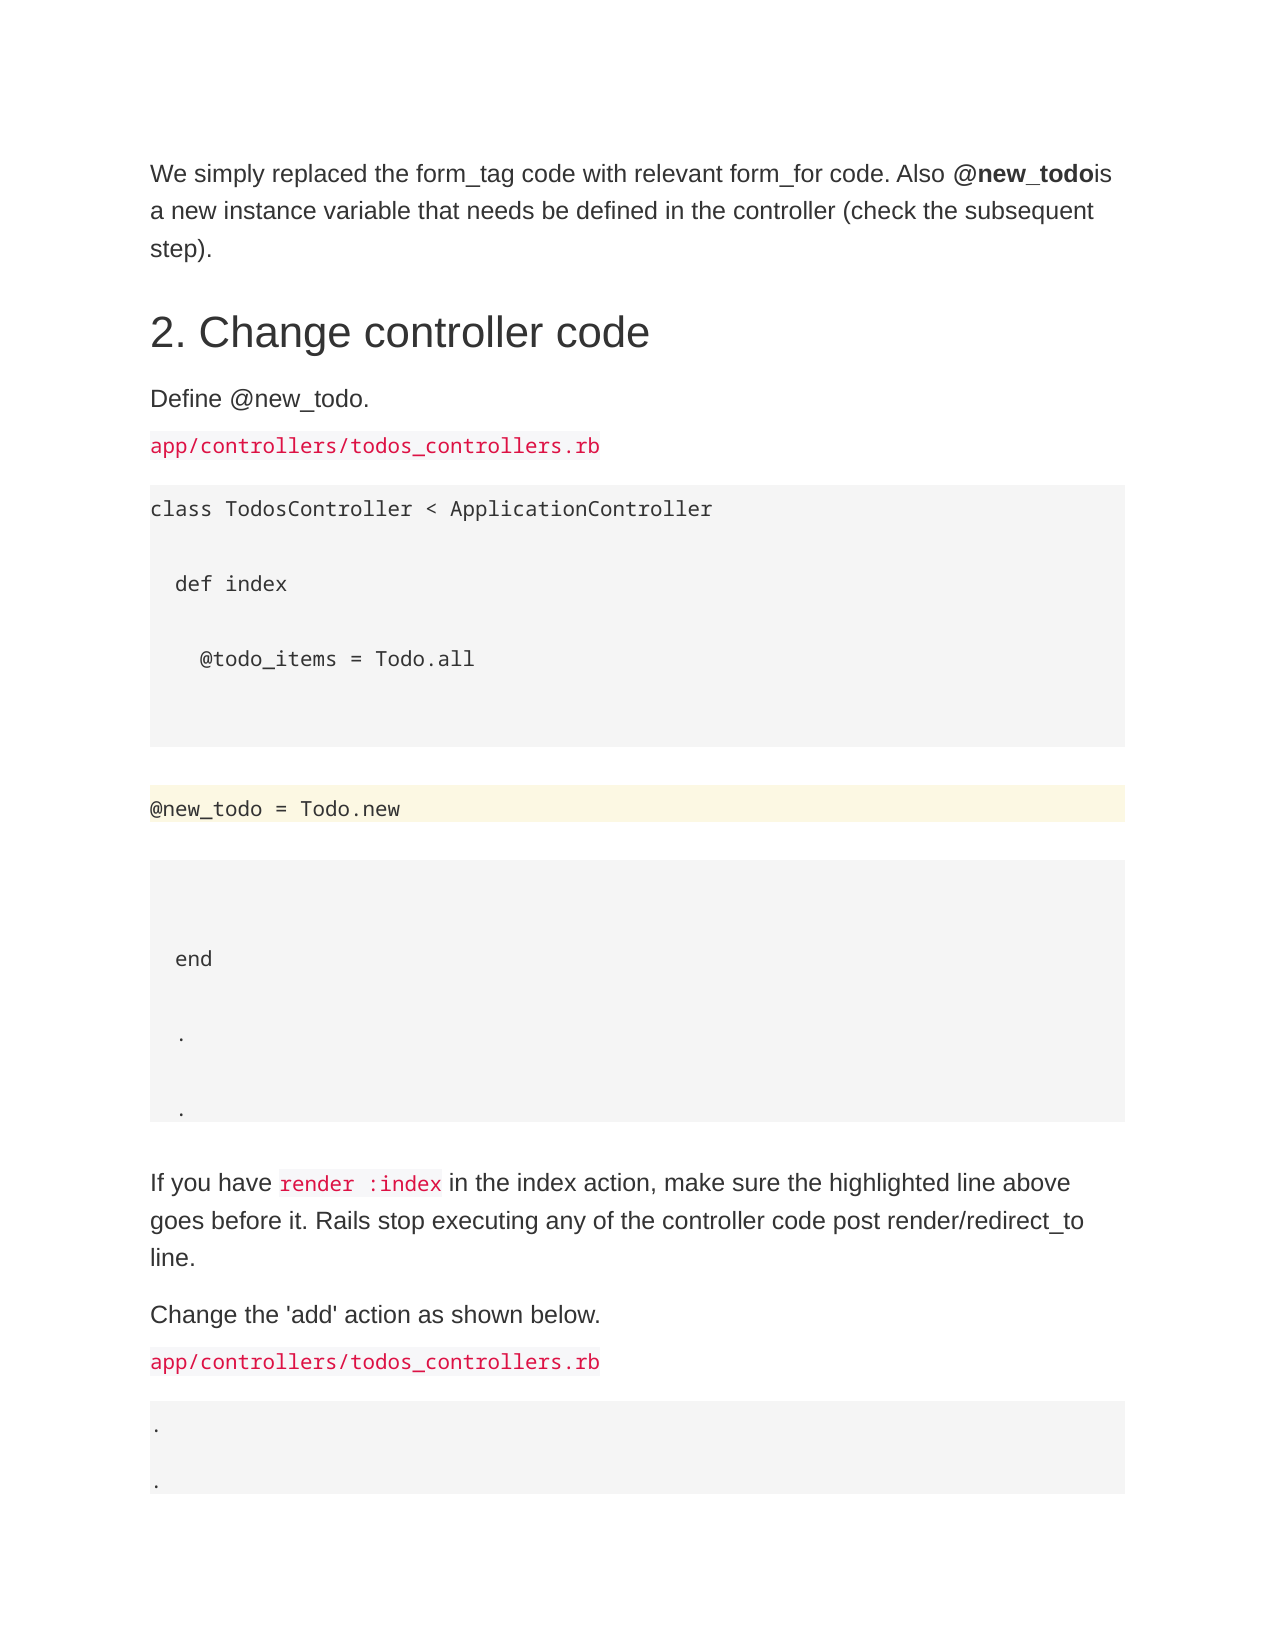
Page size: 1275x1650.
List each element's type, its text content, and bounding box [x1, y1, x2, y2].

text We simply replaced the form_tag code with relevant form_for code. Also @new_todois a new instance variable that needs be defined in the controller (check the subsequent step). [150, 150, 1125, 262]
text app/controllers/todos_controllers.rb [150, 431, 1125, 460]
text Define @new_todo. [150, 375, 1125, 412]
text . [150, 1085, 1125, 1122]
text . [150, 1010, 1125, 1047]
text Change the 'add' action as shown below. [150, 1291, 1125, 1328]
text app/controllers/todos_controllers.rb [150, 1347, 1125, 1376]
text def index [150, 560, 1125, 597]
text . [150, 1457, 1125, 1494]
text end [150, 935, 1125, 972]
text class TodosController < ApplicationController [150, 485, 1125, 522]
text . [150, 1401, 1125, 1438]
text @todo_items = Todo.all [150, 635, 1125, 672]
text If you have render :index in the index action, make sure the highlighted line above goes before it. Rails stop executing any of the controller code post render/redirect_to line. [150, 1160, 1125, 1272]
subtitle 2. Change controller code [150, 300, 1125, 356]
text @new_todo = Todo.new [150, 785, 1125, 822]
